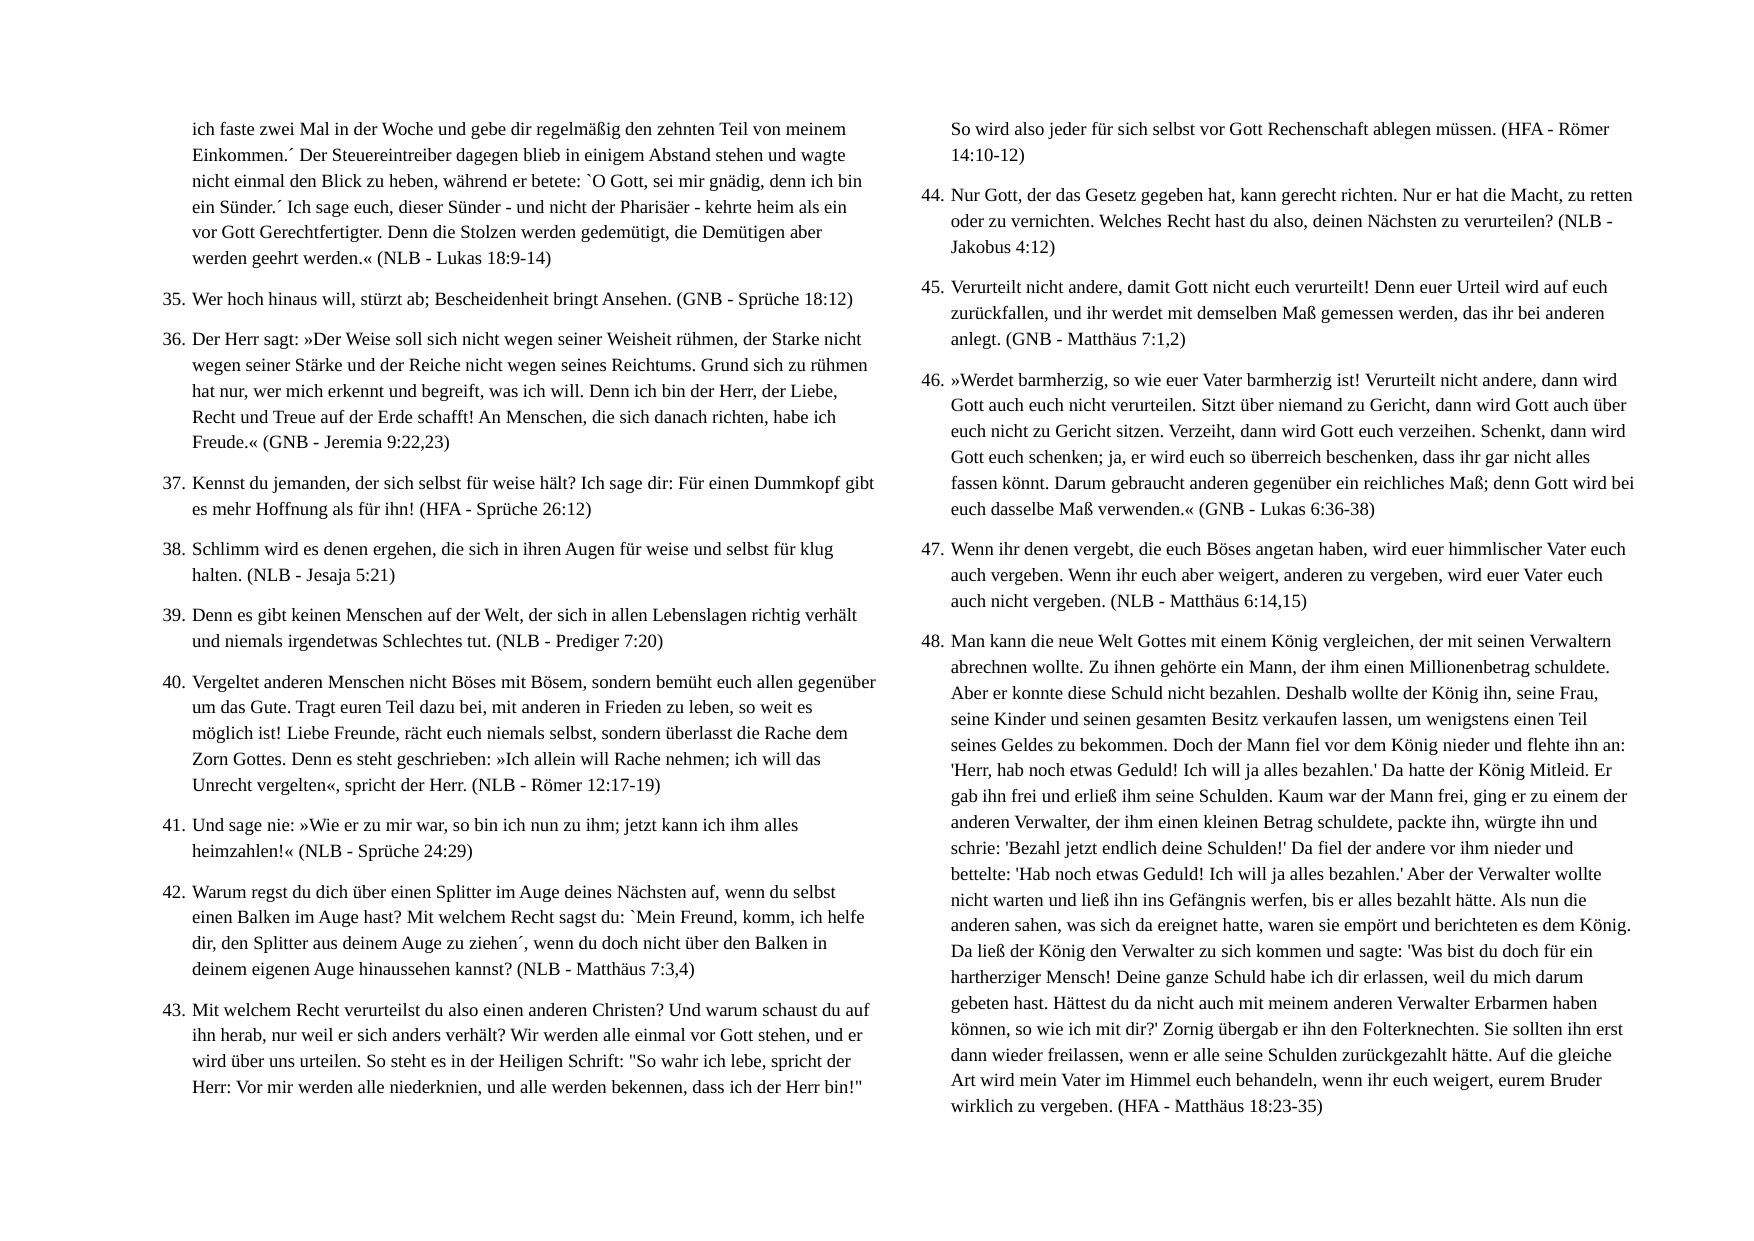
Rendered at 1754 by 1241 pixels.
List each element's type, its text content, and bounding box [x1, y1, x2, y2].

list Verurteilt nicht andere, damit Gott nicht euch verurteilt! Denn euer Urteil wird auf euch zurückfallen, und ihr werdet mit demselben Maß gemessen werden, das ihr bei anderen anlegt. (GNB - Matthäus 7:1,2) [921, 276, 1636, 350]
list Mit welchem Recht verurteilst du also einen anderen Christen? Und warum schaust du auf ihn herab, nur weil er sich anders verhält? Wir werden alle einmal vor Gott stehen, und er wird über uns urteilen. So steht es in der Heiligen Schrift: "So wahr ich lebe, spricht der Herr: Vor mir werden alle niederknien, und alle werden bekennen, dass ich der Herr bin!" [162, 998, 877, 1098]
list Und sage nie: »Wie er zu mir war, so bin ich nun zu ihm; jetzt kann ich ihm alles heimzahlen!« (NLB - Sprüche 24:29) [162, 814, 877, 862]
list Denn es gibt keinen Menschen auf der Welt, der sich in allen Lebenslagen richtig verhält und niemals irgendetwas Schlechtes tut. (NLB - Prediger 7:20) [162, 604, 877, 652]
list ich faste zwei Mal in der Woche und gebe dir regelmäßig den zehnten Teil von meinem Einkommen.´ Der Steuereintreiber dagegen blieb in einigem Abstand stehen und wagte nicht einmal den Blick zu heben, während er betete: `O Gott, sei mir gnädig, denn ich bin ein Sünder.´ Ich sage euch, dieser Sünder - und nicht der Pharisäer - kehrte heim als ein vor Gott Gerechtfertigter. Denn die Stolzen werden gedemütigt, die Demütigen aber werden geehrt werden.« (NLB - Lukas 18:9-14) [162, 118, 877, 269]
list Kennst du jemanden, der sich selbst für weise hält? Ich sage dir: Für einen Dummkopf gibt es mehr Hoffnung als für ihn! (HFA - Sprüche 26:12) [162, 472, 877, 519]
list Vergeltet anderen Menschen nicht Böses mit Bösem, sondern bemüht euch allen gegenüber um das Gute. Tragt euren Teil dazu bei, mit anderen in Frieden zu leben, so weit es möglich ist! Liebe Freunde, rächt euch niemals selbst, sondern überlasst die Rache dem Zorn Gottes. Denn es steht geschrieben: »Ich allein will Rache nehmen; ich will das Unrecht vergelten«, spricht der Herr. (NLB - Römer 12:17-19) [162, 671, 877, 796]
list Der Herr sagt: »Der Weise soll sich nicht wegen seiner Weisheit rühmen, der Starke nicht wegen seiner Stärke und der Reiche nicht wegen seines Reichtums. Grund sich zu rühmen hat nur, wer mich erkennt und begreift, was ich will. Denn ich bin der Herr, der Liebe, Recht und Treue auf der Erde schafft! An Menschen, die sich danach richten, habe ich Freude.« (GNB - Jeremia 9:22,23) [162, 328, 877, 453]
list Warum regst du dich über einen Splitter im Auge deines Nächsten auf, wenn du selbst einen Balken im Auge hast? Mit welchem Recht sagst du: `Mein Freund, komm, ich helfe dir, den Splitter aus deinem Auge zu ziehen´, wenn du doch nicht über den Balken in deinem eigenen Auge hinaussehen kannst? (NLB - Matthäus 7:3,4) [162, 881, 877, 980]
list Wer hoch hinaus will, stürzt ab; Bescheidenheit bringt Ansehen. (GNB - Sprüche 18:12) [162, 288, 877, 309]
list Schlimm wird es denen ergehen, die sich in ihren Augen für weise und selbst für klug halten. (NLB - Jesaja 5:21) [162, 538, 877, 586]
list »Werdet barmherzig, so wie euer Vater barmherzig ist! Verurteilt nicht andere, dann wird Gott auch euch nicht verurteilen. Sitzt über niemand zu Gericht, dann wird Gott auch über euch nicht zu Gericht sitzen. Verzeiht, dann wird Gott euch verzeihen. Schenkt, dann wird Gott euch schenken; ja, er wird euch so überreich beschenken, dass ihr gar nicht alles fassen könnt. Darum gebraucht anderen gegenüber ein reichliches Maß; denn Gott wird bei euch dasselbe Maß verwenden.« (GNB - Lukas 6:36-38) [921, 368, 1636, 519]
list Wenn ihr denen vergebt, die euch Böses angetan haben, wird euer himmlischer Vater euch auch vergeben. Wenn ihr euch aber weigert, anderen zu vergeben, wird euer Vater euch auch nicht vergeben. (NLB - Matthäus 6:14,15) [921, 538, 1636, 611]
list So wird also jeder für sich selbst vor Gott Rechenschaft ablegen müssen. (HFA - Römer 14:10-12) [921, 118, 1636, 166]
list Nur Gott, der das Gesetz gegeben hat, kann gerecht richten. Nur er hat die Macht, zu retten oder zu vernichten. Welches Recht hast du also, deinen Nächsten zu verurteilen? (NLB - Jakobus 4:12) [921, 184, 1636, 258]
list Man kann die neue Welt Gottes mit einem König vergleichen, der mit seinen Verwaltern abrechnen wollte. Zu ihnen gehörte ein Mann, der ihm einen Millionenbetrag schuldete. Aber er konnte diese Schuld nicht bezahlen. Deshalb wollte der König ihn, seine Frau, seine Kinder und seinen gesamten Besitz verkaufen lassen, um wenigstens einen Teil seines Geldes zu bekommen. Doch der Mann fiel vor dem König nieder und flehte ihn an: 'Herr, hab noch etwas Geduld! Ich will ja alles bezahlen.' Da hatte der König Mitleid. Er gab ihn frei und erließ ihm seine Schulden. Kaum war der Mann frei, ging er zu einem der anderen Verwalter, der ihm einen kleinen Betrag schuldete, packte ihn, würgte ihn und schrie: 'Bezahl jetzt endlich deine Schulden!' Da fiel der andere vor ihm nieder und bettelte: 'Hab noch etwas Geduld! Ich will ja alles bezahlen.' Aber der Verwalter wollte nicht warten und ließ ihn ins Gefängnis werfen, bis er alles bezahlt hätte. Als nun die anderen sahen, was sich da ereignet hatte, waren sie empört und berichteten es dem König. Da ließ der König den Verwalter zu sich kommen und sagte: 'Was bist du doch für ein hartherziger Mensch! Deine ganze Schuld habe ich dir erlassen, weil du mich darum gebeten hast. Hättest du da nicht auch mit meinem anderen Verwalter Erbarmen haben können, so wie ich mit dir?' Zornig übergab er ihn den Folterknechten. Sie sollten ihn erst dann wieder freilassen, wenn er alle seine Schulden zurückgezahlt hätte. Auf die gleiche Art wird mein Vater im Himmel euch behandeln, wenn ihr euch weigert, eurem Bruder wirklich zu vergeben. (HFA - Matthäus 18:23-35) [921, 630, 1636, 1117]
